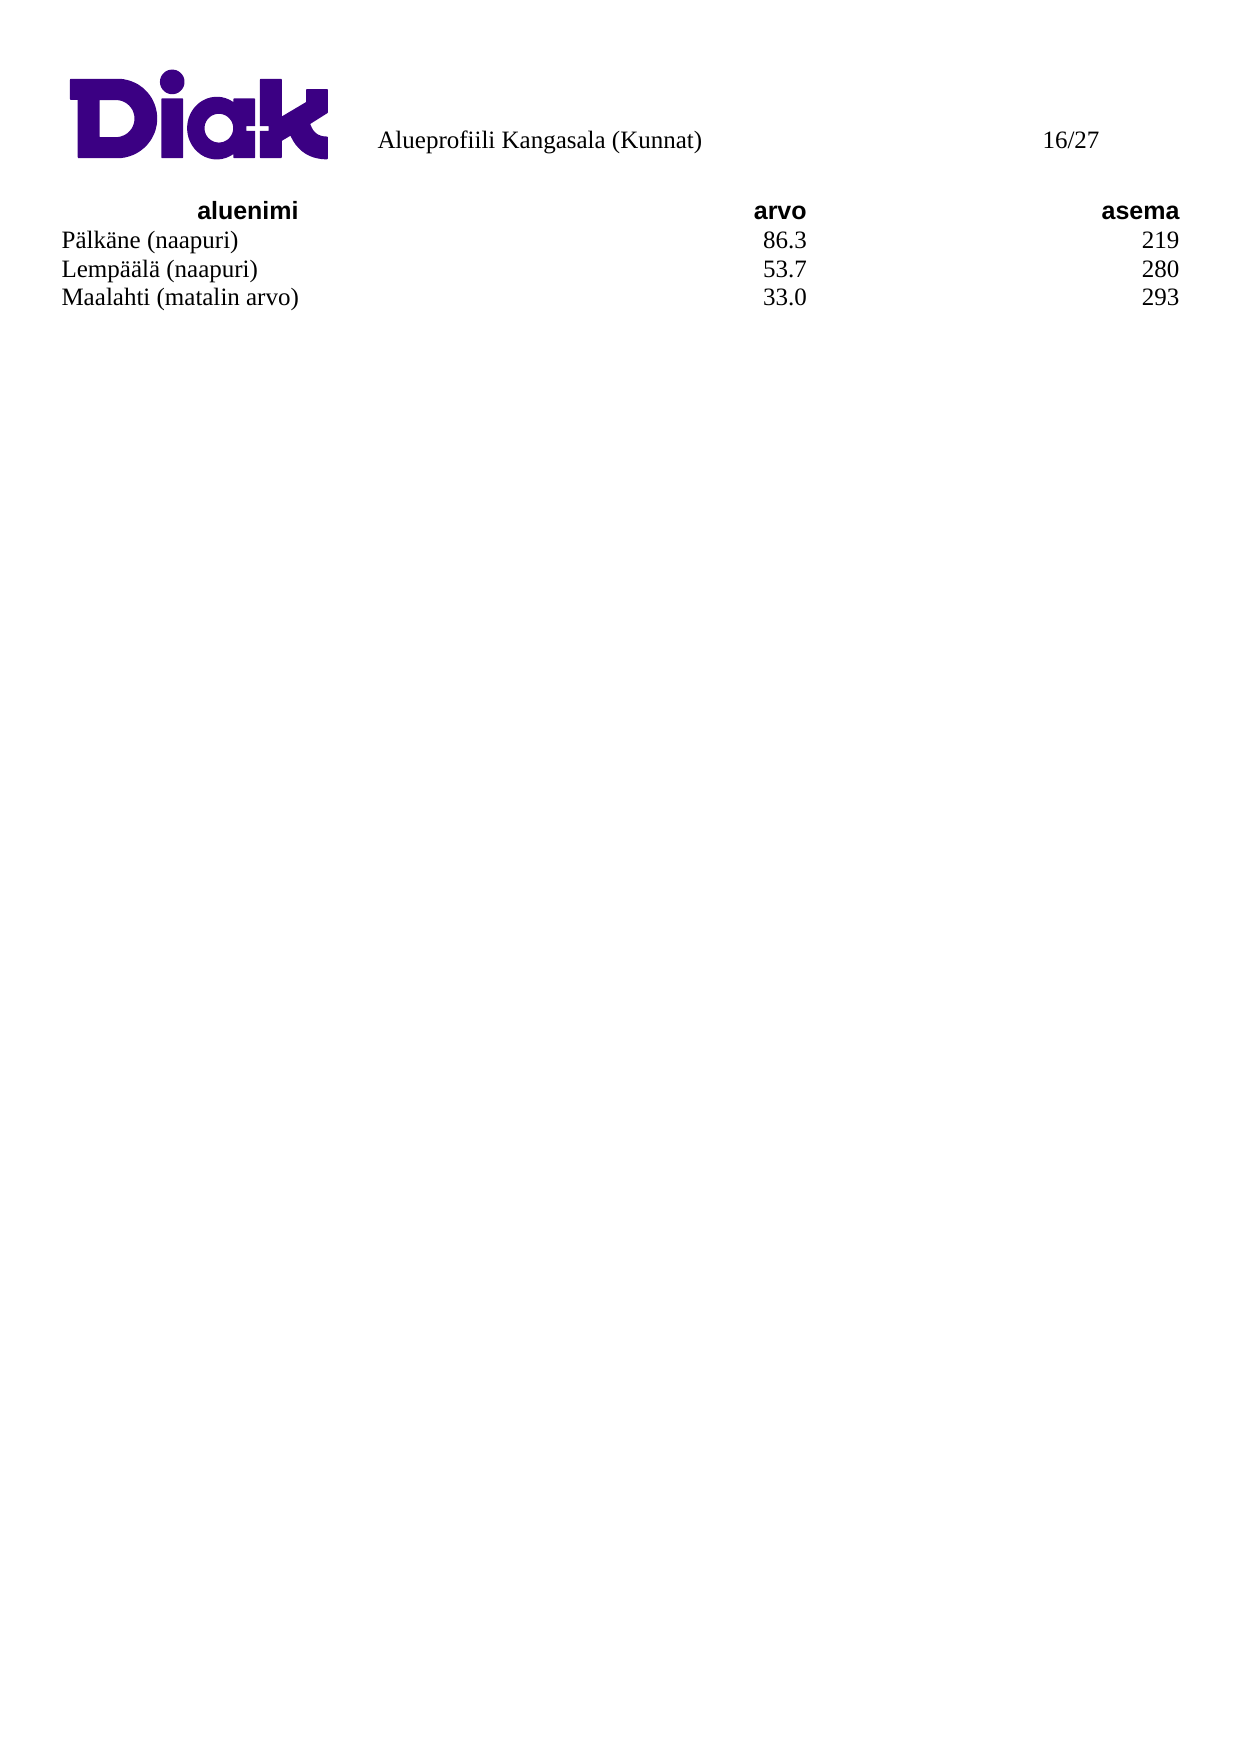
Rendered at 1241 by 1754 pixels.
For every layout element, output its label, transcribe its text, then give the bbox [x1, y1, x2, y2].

table_cell 53.7 [434, 254, 806, 282]
table_header arvo [434, 196, 806, 225]
table_cell 33.0 [434, 283, 806, 311]
table_cell 86.3 [434, 225, 806, 254]
table_cell Maalahti (matalin arvo) [61, 283, 434, 311]
table_cell Lempäälä (naapuri) [61, 254, 434, 282]
table_header aluenimi [61, 196, 434, 225]
table_cell 219 [806, 225, 1179, 254]
table_cell 280 [806, 254, 1179, 282]
table_header asema [806, 196, 1179, 225]
table_cell 293 [806, 283, 1179, 311]
table_cell Pälkäne (naapuri) [61, 225, 434, 254]
